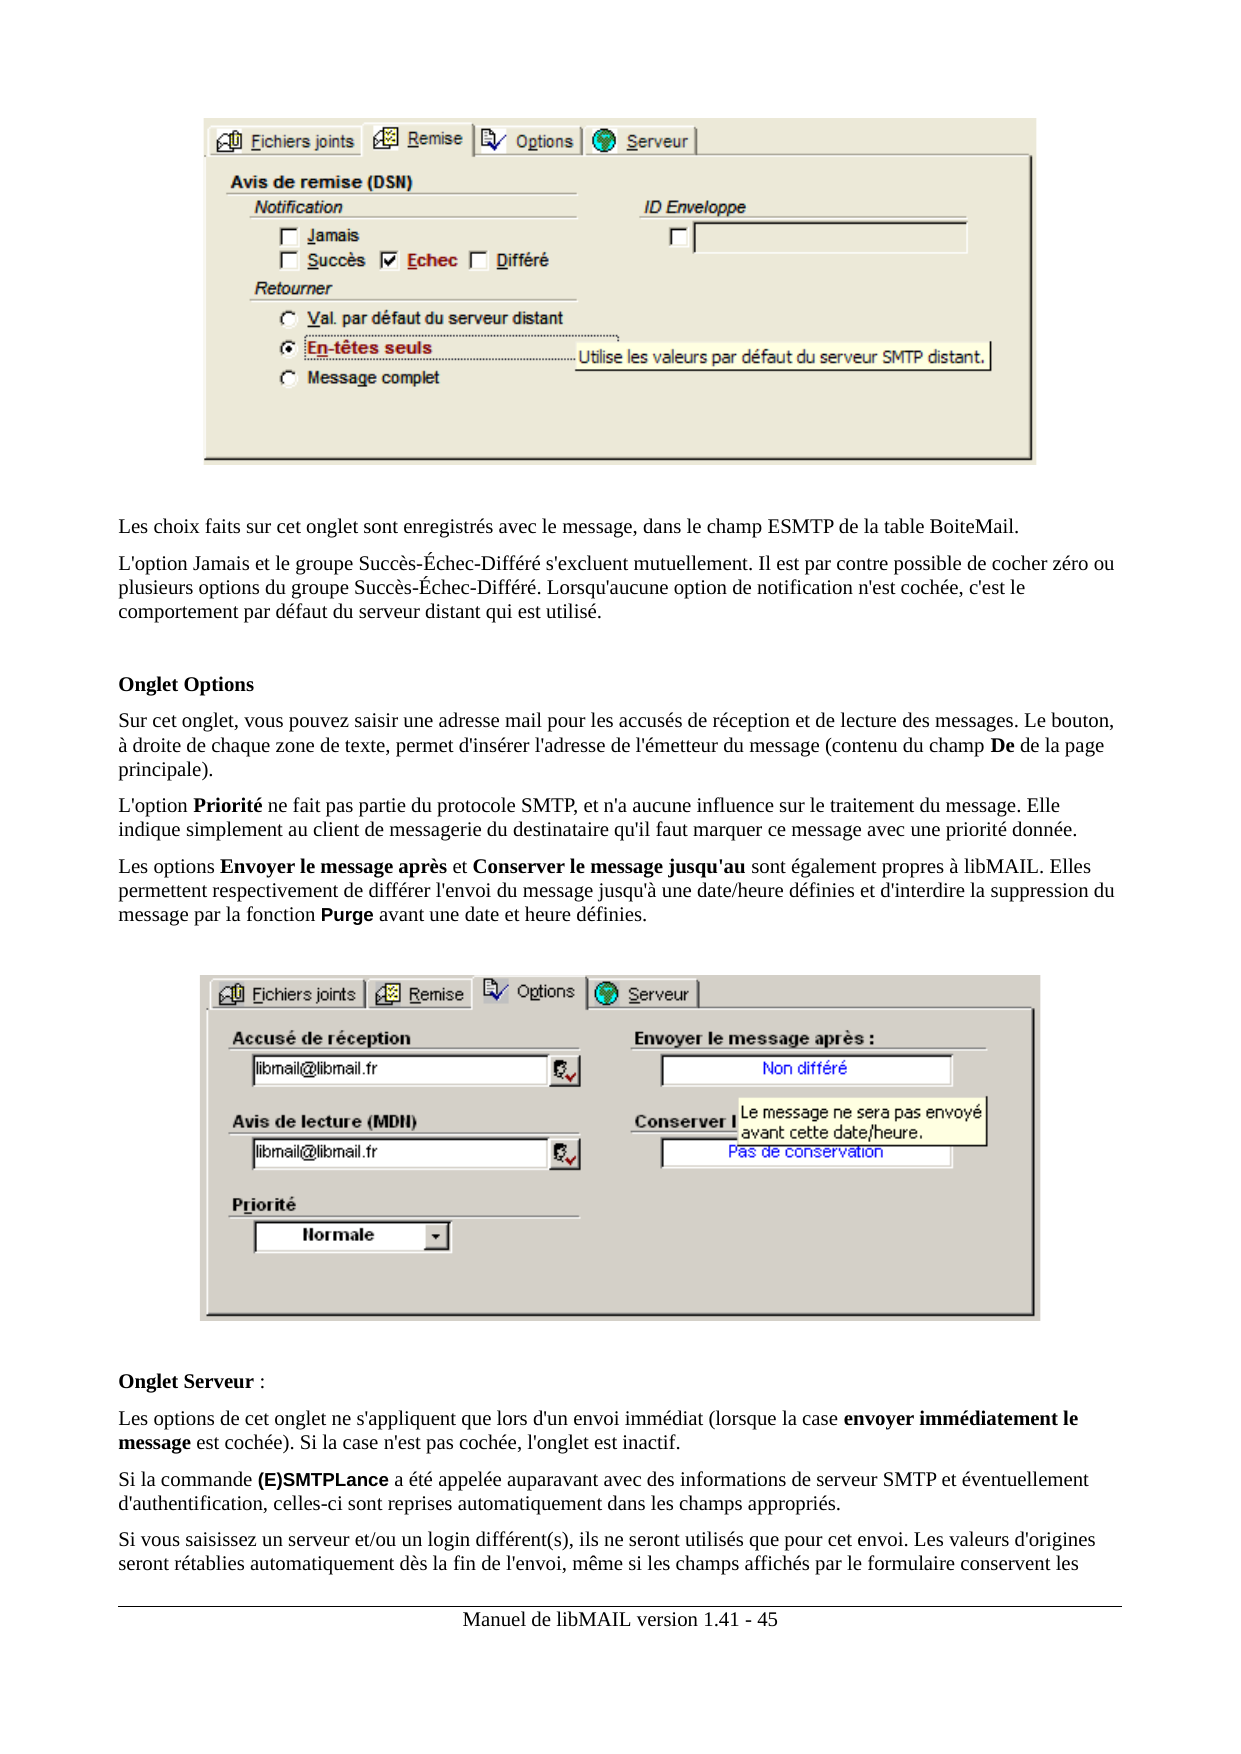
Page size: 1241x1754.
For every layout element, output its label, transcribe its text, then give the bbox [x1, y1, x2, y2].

text Sur cet onglet, vous pouvez saisir une adresse mail pour les accusés de réception et de lecture des messages. Le bouton, à droite de chaque zone de texte, permet d'insérer l'adresse de l'émetteur du message (contenu du champ De de la page principale). [118, 708, 1122, 781]
text Les options Envoyer le message après et Conserver le message jusqu'au sont également propres à libMAIL. Elles permettent respectivement de différer l'envoi du message jusqu'à une date/heure définies et d'interdire la suppression du message par la fonction Purge avant une date et heure définies. [118, 854, 1122, 926]
text Si la commande (E)SMTPLance a été appelée auparavant avec des informations de serveur SMTP et éventuellement d'authentification, celles-ci sont reprises automatiquement dans les champs appropriés. [118, 1467, 1122, 1515]
picture [203, 118, 1037, 465]
picture [199, 975, 1041, 1321]
text L'option Jamais et le groupe Succès-Échec-Différé s'excluent mutuellement. Il est par contre possible de cocher zéro ou plusieurs options du groupe Succès-Échec-Différé. Lorsqu'aucune option de notification n'est cochée, c'est le comportement par défaut du serveur distant qui est utilisé. [118, 551, 1122, 623]
text Les choix faits sur cet onglet sont enregistrés avec le message, dans le champ ESMTP de la table BoiteMail. [118, 514, 1122, 538]
text Si vous saisissez un serveur et/ou un login différent(s), ils ne seront utilisés que pour cet envoi. Les valeurs d'origines seront rétablies automatiquement dès la fin de l'envoi, même si les champs affichés par le formulaire conservent les [118, 1527, 1122, 1575]
text L'option Priorité ne fait pas partie du protocole SMTP, et n'a aucune influence sur le traitement du message. Elle indique simplement au client de messagerie du destinataire qu'il faut marquer ce message avec une priorité donnée. [118, 793, 1122, 841]
text Onglet Options [118, 672, 1122, 696]
text Onglet Serveur : [118, 1369, 1122, 1393]
text Les options de cet onglet ne s'appliquent que lors d'un envoi immédiat (lorsque la case envoyer immédiatement le message est cochée). Si la case n'est pas cochée, l'onglet est inactif. [118, 1406, 1122, 1454]
